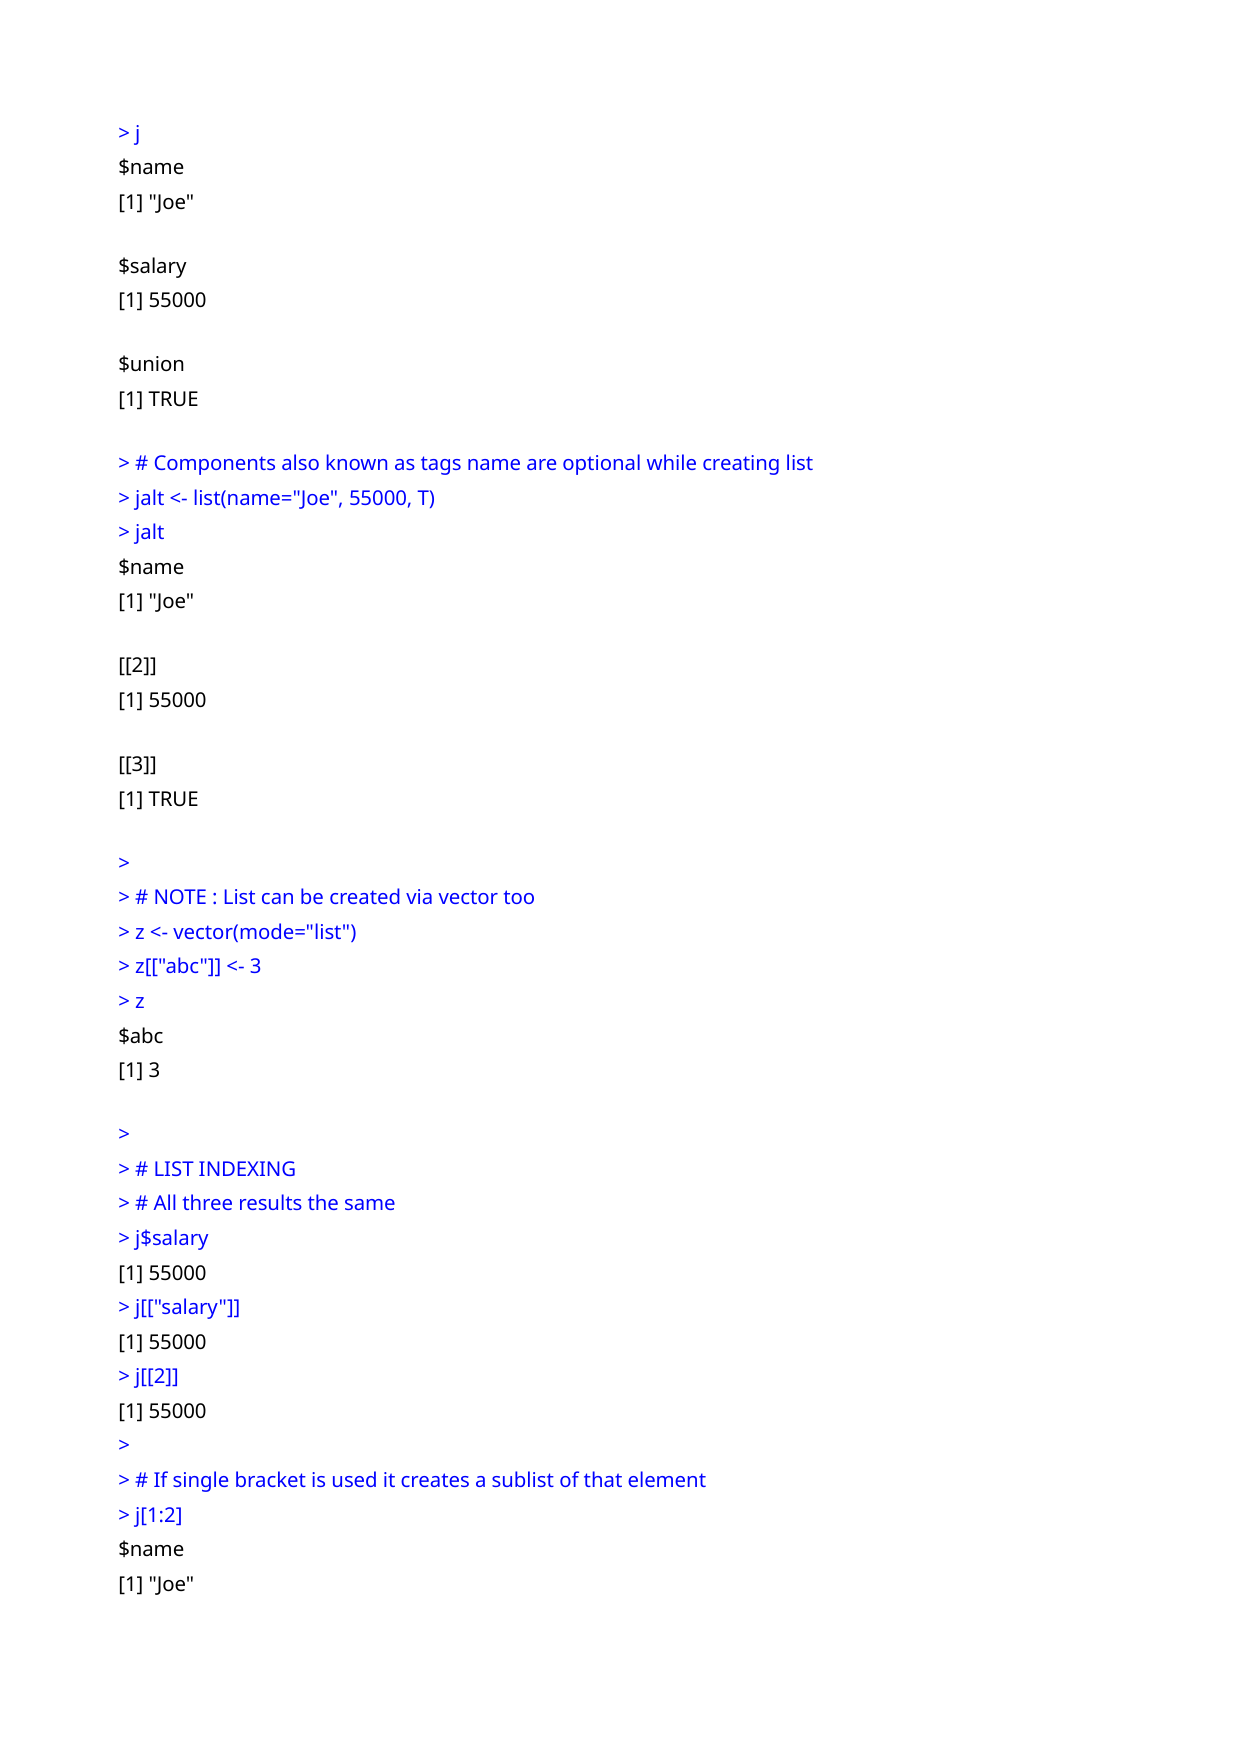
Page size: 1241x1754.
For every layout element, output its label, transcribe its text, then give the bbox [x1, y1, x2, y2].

text [1] "Joe" [118, 587, 1122, 615]
text > [118, 1120, 1122, 1148]
text $abc [118, 1021, 1122, 1049]
text [1] 3 [118, 1056, 1122, 1083]
text [1] TRUE [118, 784, 1122, 812]
text > j[1:2] [118, 1500, 1122, 1528]
text > # If single bracket is used it creates a sublist of that element [118, 1466, 1122, 1493]
text > [118, 1431, 1122, 1459]
text > # NOTE : List can be created via vector too [118, 883, 1122, 911]
text [[3]] [118, 750, 1122, 777]
text > j$salary [118, 1224, 1122, 1251]
text [1] "Joe" [118, 187, 1122, 215]
text $name [118, 153, 1122, 180]
text $union [118, 350, 1122, 378]
text $name [118, 552, 1122, 580]
text $name [118, 1535, 1122, 1563]
text > z [118, 987, 1122, 1014]
text [1] TRUE [118, 384, 1122, 412]
text > j [118, 118, 1122, 146]
text > # LIST INDEXING [118, 1154, 1122, 1182]
text > jalt <- list(name="Joe", 55000, T) [118, 483, 1122, 511]
text > j[["salary"]] [118, 1293, 1122, 1321]
text [1] 55000 [118, 686, 1122, 713]
text [1] 55000 [118, 1397, 1122, 1424]
text > z[["abc"]] <- 3 [118, 952, 1122, 980]
text [1] 55000 [118, 1258, 1122, 1286]
text [1] 55000 [118, 1327, 1122, 1355]
text [1] 55000 [118, 286, 1122, 314]
text > z <- vector(mode="list") [118, 917, 1122, 945]
text > jalt [118, 518, 1122, 546]
text $salary [118, 251, 1122, 279]
text > [118, 848, 1122, 876]
text > # All three results the same [118, 1189, 1122, 1217]
text > # Components also known as tags name are optional while creating list [118, 449, 1122, 476]
text [[2]] [118, 651, 1122, 679]
text [1] "Joe" [118, 1569, 1122, 1597]
text > j[[2]] [118, 1362, 1122, 1390]
